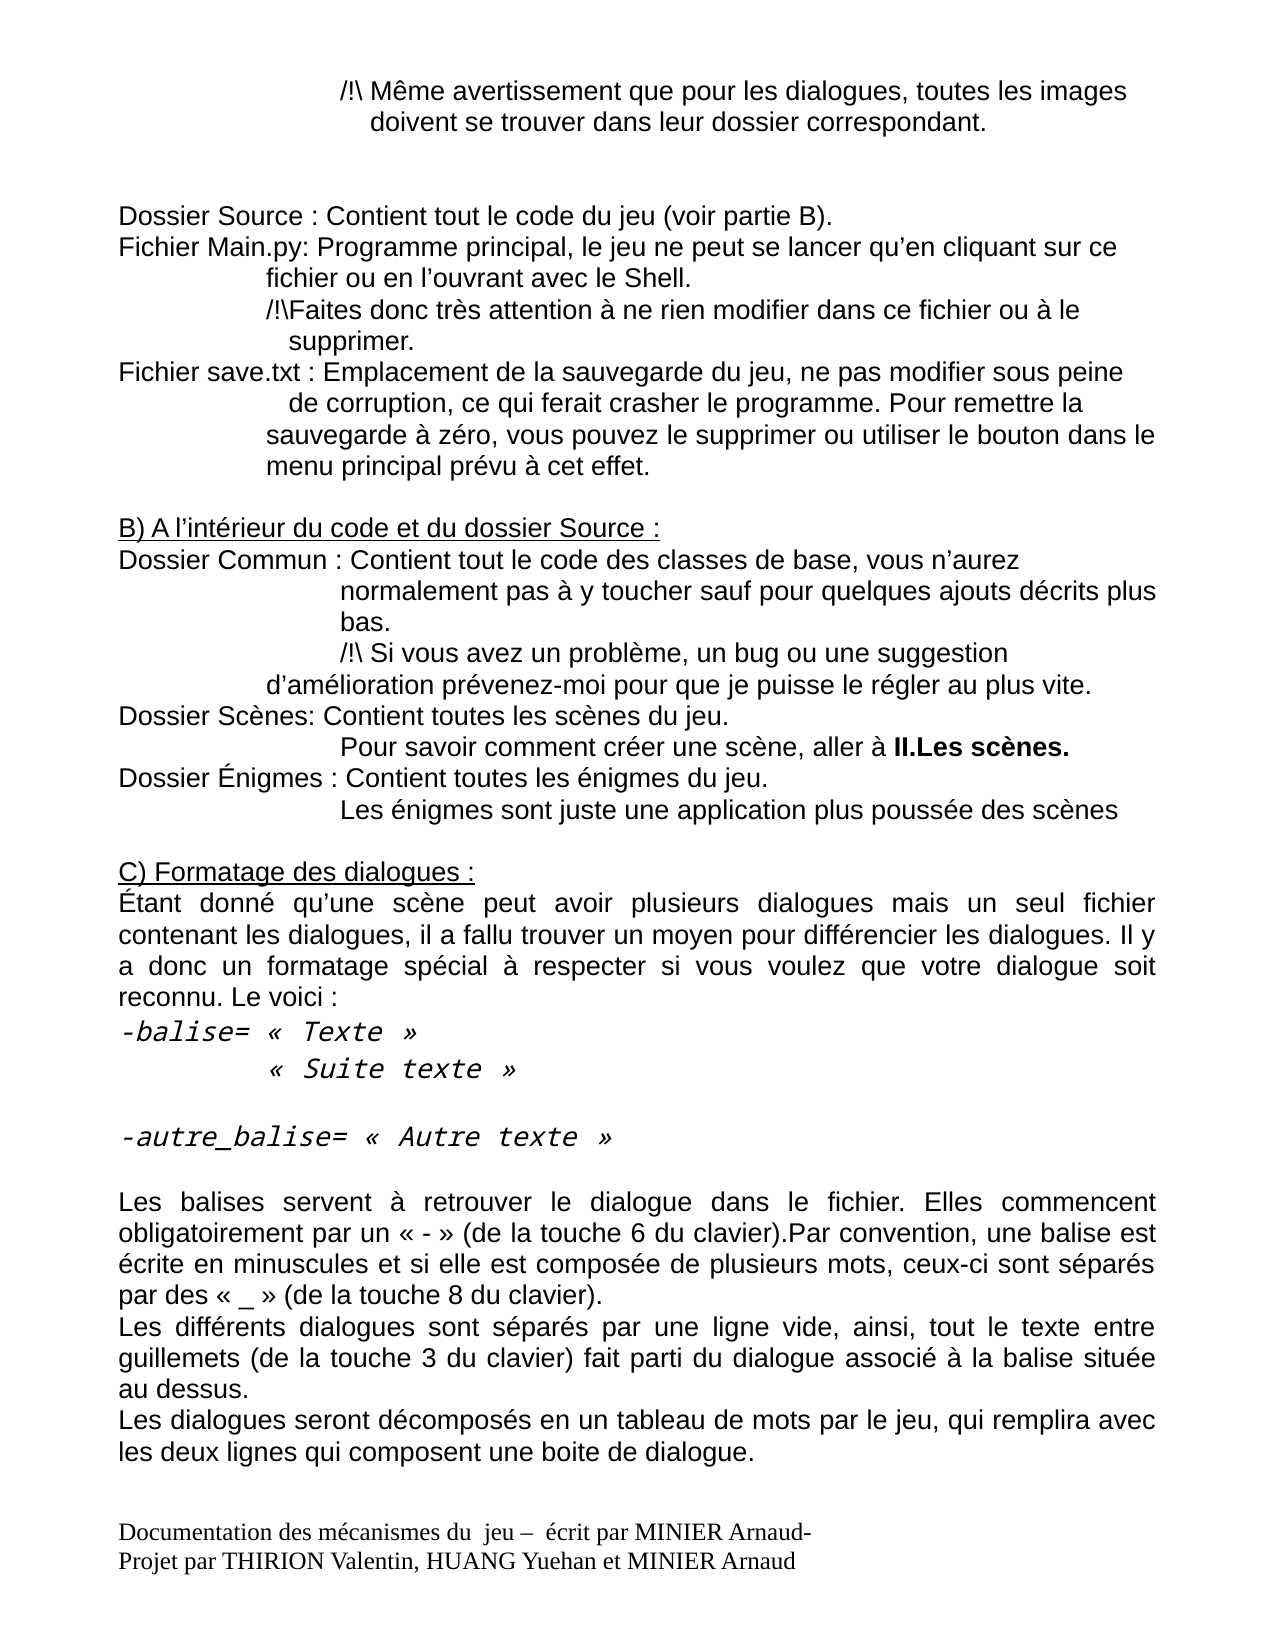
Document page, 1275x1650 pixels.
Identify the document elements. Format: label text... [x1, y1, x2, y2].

text C) Formatage des dialogues : [118, 856, 1157, 887]
text « Suite texte » [118, 1049, 1157, 1086]
text Pour savoir comment créer une scène, aller à II.Les scènes. [118, 731, 1157, 762]
text Fichier save.txt : Emplacement de la sauvegarde du jeu, ne pas modifier sous peine de corruption, ce qui ferait crasher le programme. Pour remettre la sauvegarde à zéro, vous pouvez le supprimer ou utiliser le bouton dans le menu principal prévu à cet effet. [118, 356, 1157, 481]
text Les dialogues seront décomposés en un tableau de mots par le jeu, qui remplira avec les deux lignes qui composent une boite de dialogue. [118, 1404, 1157, 1467]
text Les balises servent à retrouver le dialogue dans le fichier. Elles commencent obligatoirement par un « - » (de la touche 6 du clavier).Par convention, une balise est écrite en minuscules et si elle est composée de plusieurs mots, ceux-ci sont séparés par des « _ » (de la touche 8 du clavier). [118, 1186, 1157, 1311]
text Dossier Scènes: Contient toutes les scènes du jeu. [118, 700, 1157, 731]
text -balise= « Texte » [118, 1012, 1157, 1049]
text Étant donné qu’une scène peut avoir plusieurs dialogues mais un seul fichier contenant les dialogues, il a fallu trouver un moyen pour différencier les dialogues. Il y a donc un formatage spécial à respecter si vous voulez que votre dialogue soit reconnu. Le voici : [118, 887, 1157, 1012]
text Les énigmes sont juste une application plus poussée des scènes [118, 794, 1157, 825]
text B) A l’intérieur du code et du dossier Source : [118, 512, 1157, 544]
text Dossier Énigmes : Contient toutes les énigmes du jeu. [118, 762, 1157, 794]
text /!\ Si vous avez un problème, un bug ou une suggestion d’amélioration prévenez-moi pour que je puisse le régler au plus vite. [118, 637, 1157, 700]
text Les différents dialogues sont séparés par une ligne vide, ainsi, tout le texte entre guillemets (de la touche 3 du clavier) fait parti du dialogue associé à la balise située au dessus. [118, 1311, 1157, 1404]
text -autre_balise= « Autre texte » [118, 1117, 1157, 1154]
text Dossier Commun : Contient tout le code des classes de base, vous n’aurez normalement pas à y toucher sauf pour quelques ajouts décrits plus bas. [118, 544, 1157, 637]
text /!\ Même avertissement que pour les dialogues, toutes les images doivent se trouver dans leur dossier correspondant. [118, 75, 1157, 137]
text Fichier Main.py: Programme principal, le jeu ne peut se lancer qu’en cliquant sur ce fichier ou en l’ouvrant avec le Shell. [118, 231, 1157, 294]
text Dossier Source : Contient tout le code du jeu (voir partie B). [118, 200, 1157, 231]
text /!\Faites donc très attention à ne rien modifier dans ce fichier ou à le supprimer. [118, 294, 1157, 356]
